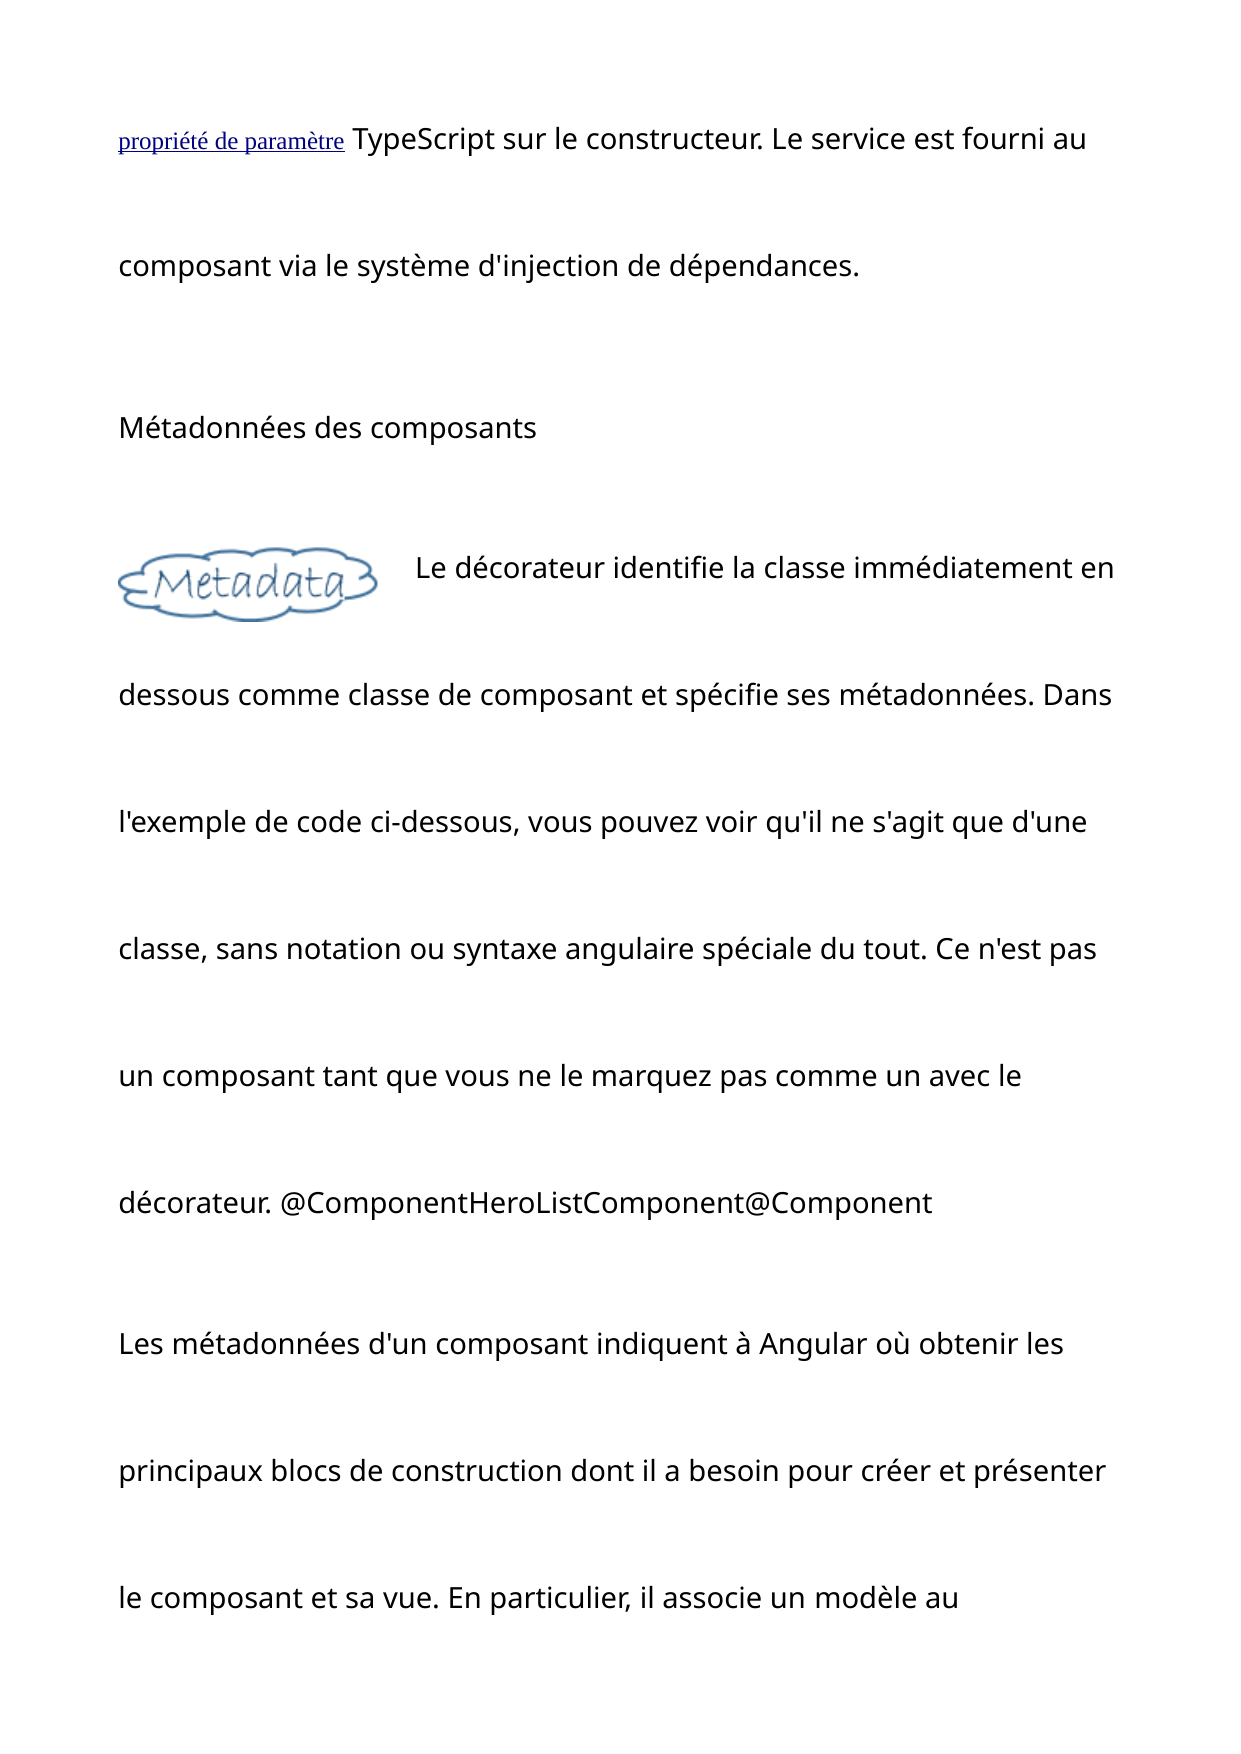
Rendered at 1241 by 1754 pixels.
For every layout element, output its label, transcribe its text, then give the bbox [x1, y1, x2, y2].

picture [118, 547, 384, 622]
text Les métadonnées d'un composant indiquent à Angular où obtenir les principaux blocs de construction dont il a besoin pour créer et présenter le composant et sa vue. En particulier, il associe un modèle au [118, 1323, 1122, 1617]
subtitle Métadonnées des composants [118, 407, 1122, 447]
text Le décorateur identifie la classe immédiatement en dessous comme classe de composant et spécifie ses métadonnées. Dans l'exemple de code ci-dessous, vous pouvez voir qu'il ne s'agit que d'une classe, sans notation ou syntaxe angulaire spéciale du tout. Ce n'est pas un composant tant que vous ne le marquez pas comme un avec le décorateur. @ComponentHeroListComponent@Component [118, 547, 1122, 1222]
text propriété de paramètre TypeScript sur le constructeur. Le service est fourni au composant via le système d'injection de dépendances. [118, 118, 1122, 285]
